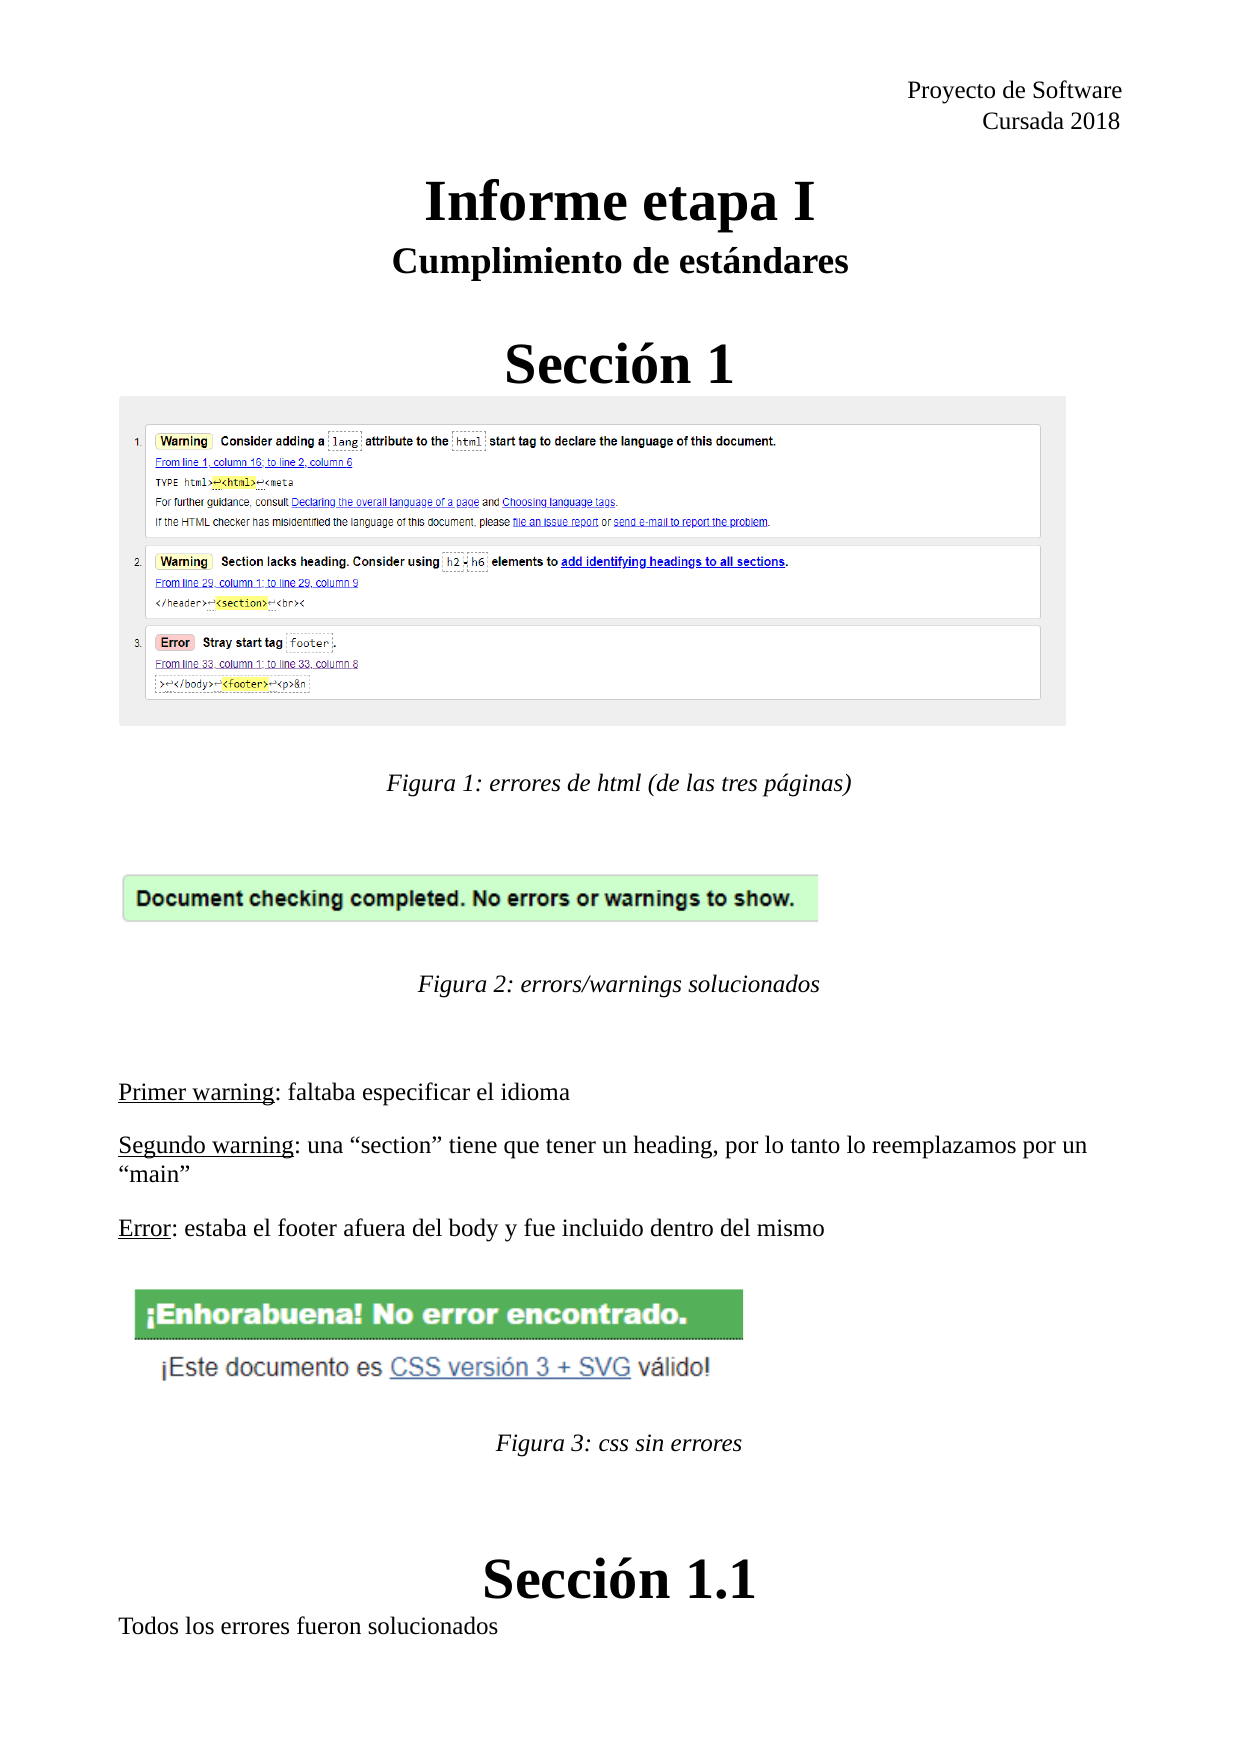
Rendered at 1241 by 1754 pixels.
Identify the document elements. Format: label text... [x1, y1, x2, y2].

text Figura 2: errors/warnings solucionados [118, 969, 1122, 998]
picture [118, 1266, 744, 1403]
picture [118, 863, 819, 938]
subtitle Informe etapa I [118, 165, 1122, 232]
text Primer warning: faltaba especificar el idioma [118, 1077, 1122, 1106]
text Todos los errores fueron solucionados [118, 1611, 1122, 1639]
subtitle Sección 1.1 [118, 1544, 1122, 1611]
picture [118, 396, 1066, 737]
text Figura 1: errores de html (de las tres páginas) [118, 768, 1122, 797]
text Error: estaba el footer afuera del body y fue incluido dentro del mismo [118, 1213, 1122, 1242]
subtitle Sección 1 [118, 329, 1122, 397]
text Figura 3: css sin errores [118, 1428, 1122, 1457]
subtitle Cumplimiento de estándares [118, 239, 1122, 282]
text Segundo warning: una “section” tiene que tener un heading, por lo tanto lo reemplazamos por un “main” [118, 1131, 1122, 1188]
